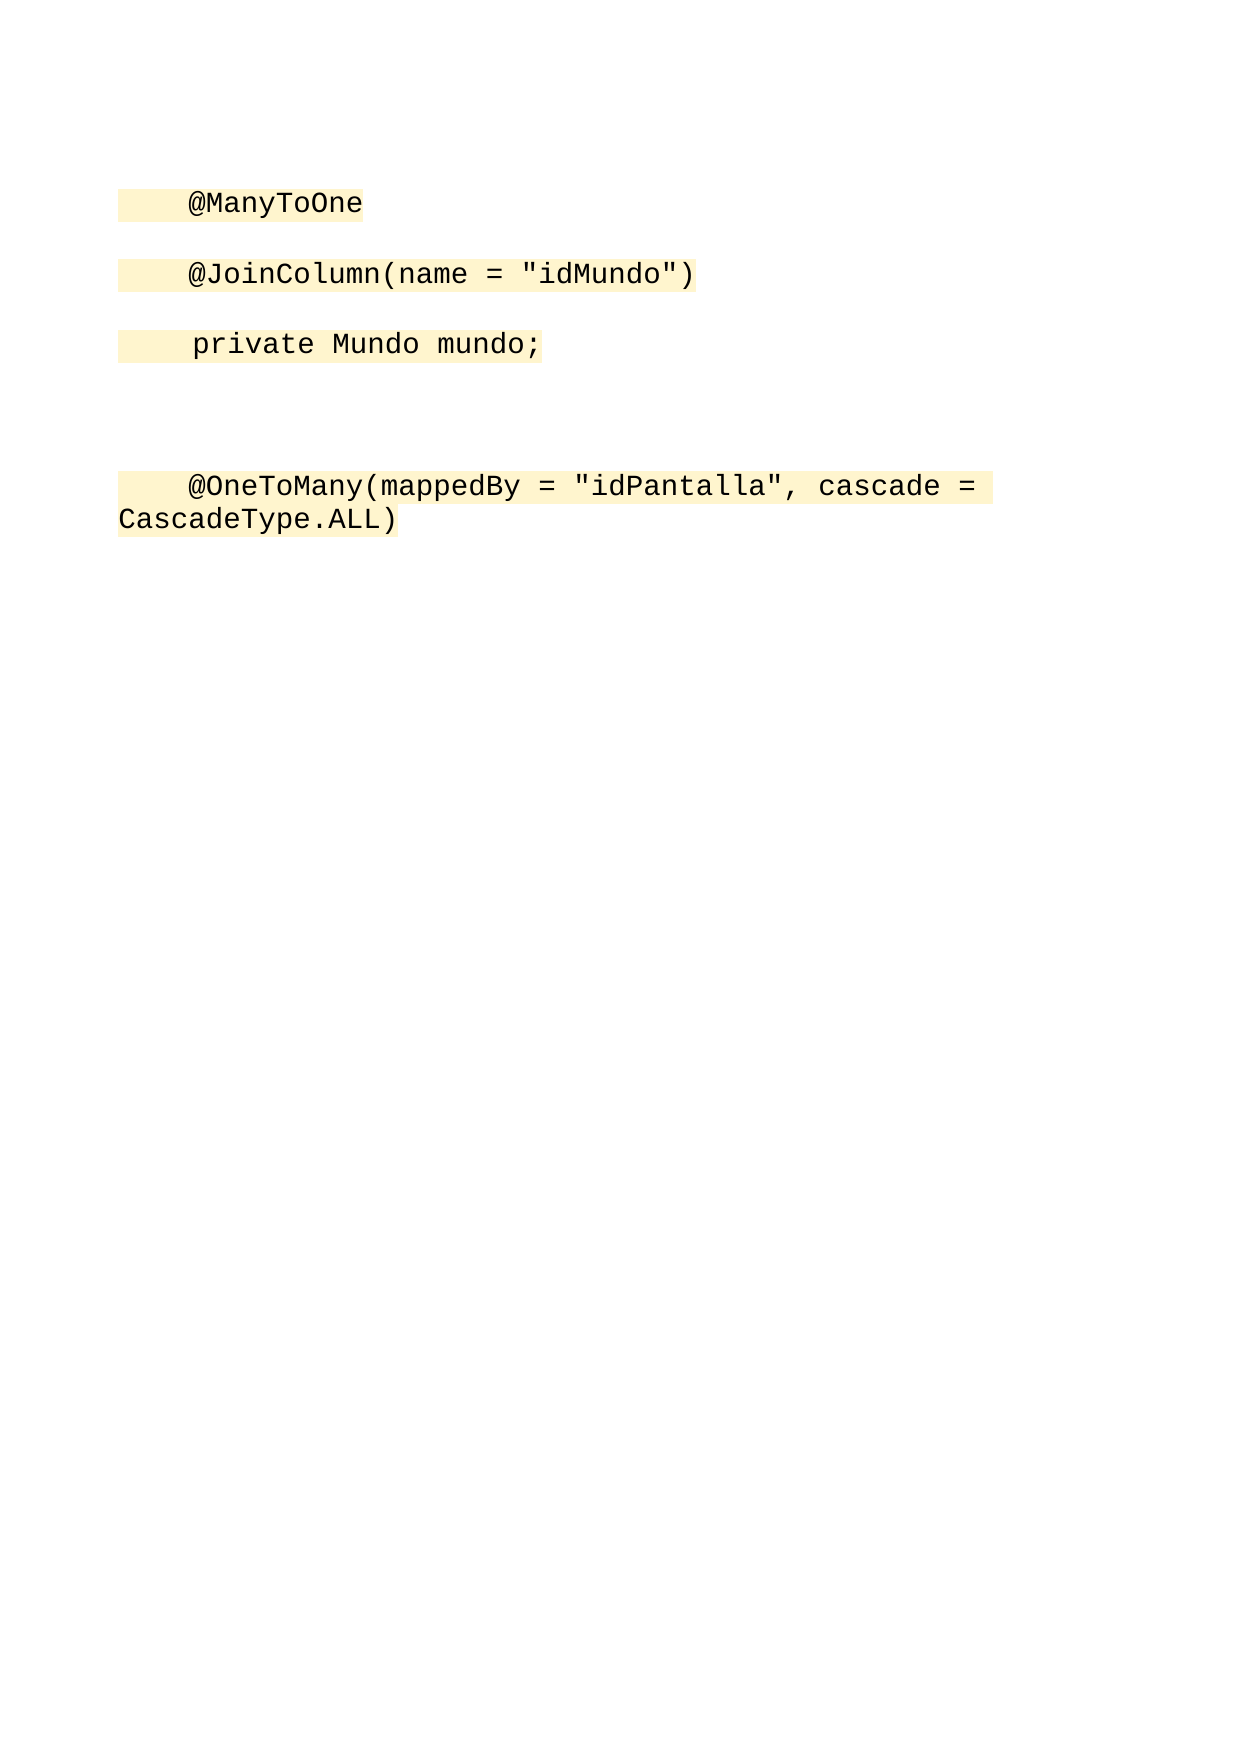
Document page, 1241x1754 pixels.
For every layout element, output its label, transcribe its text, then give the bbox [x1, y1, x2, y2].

text @OneToMany(mappedBy = "idPantalla", cascade = CascadeType.ALL) [398, 471, 1122, 537]
text @JoinColumn(name = "idMundo") [696, 259, 1122, 292]
text @ManyToOne [363, 189, 1122, 222]
text private Mundo mundo; [542, 330, 1122, 363]
